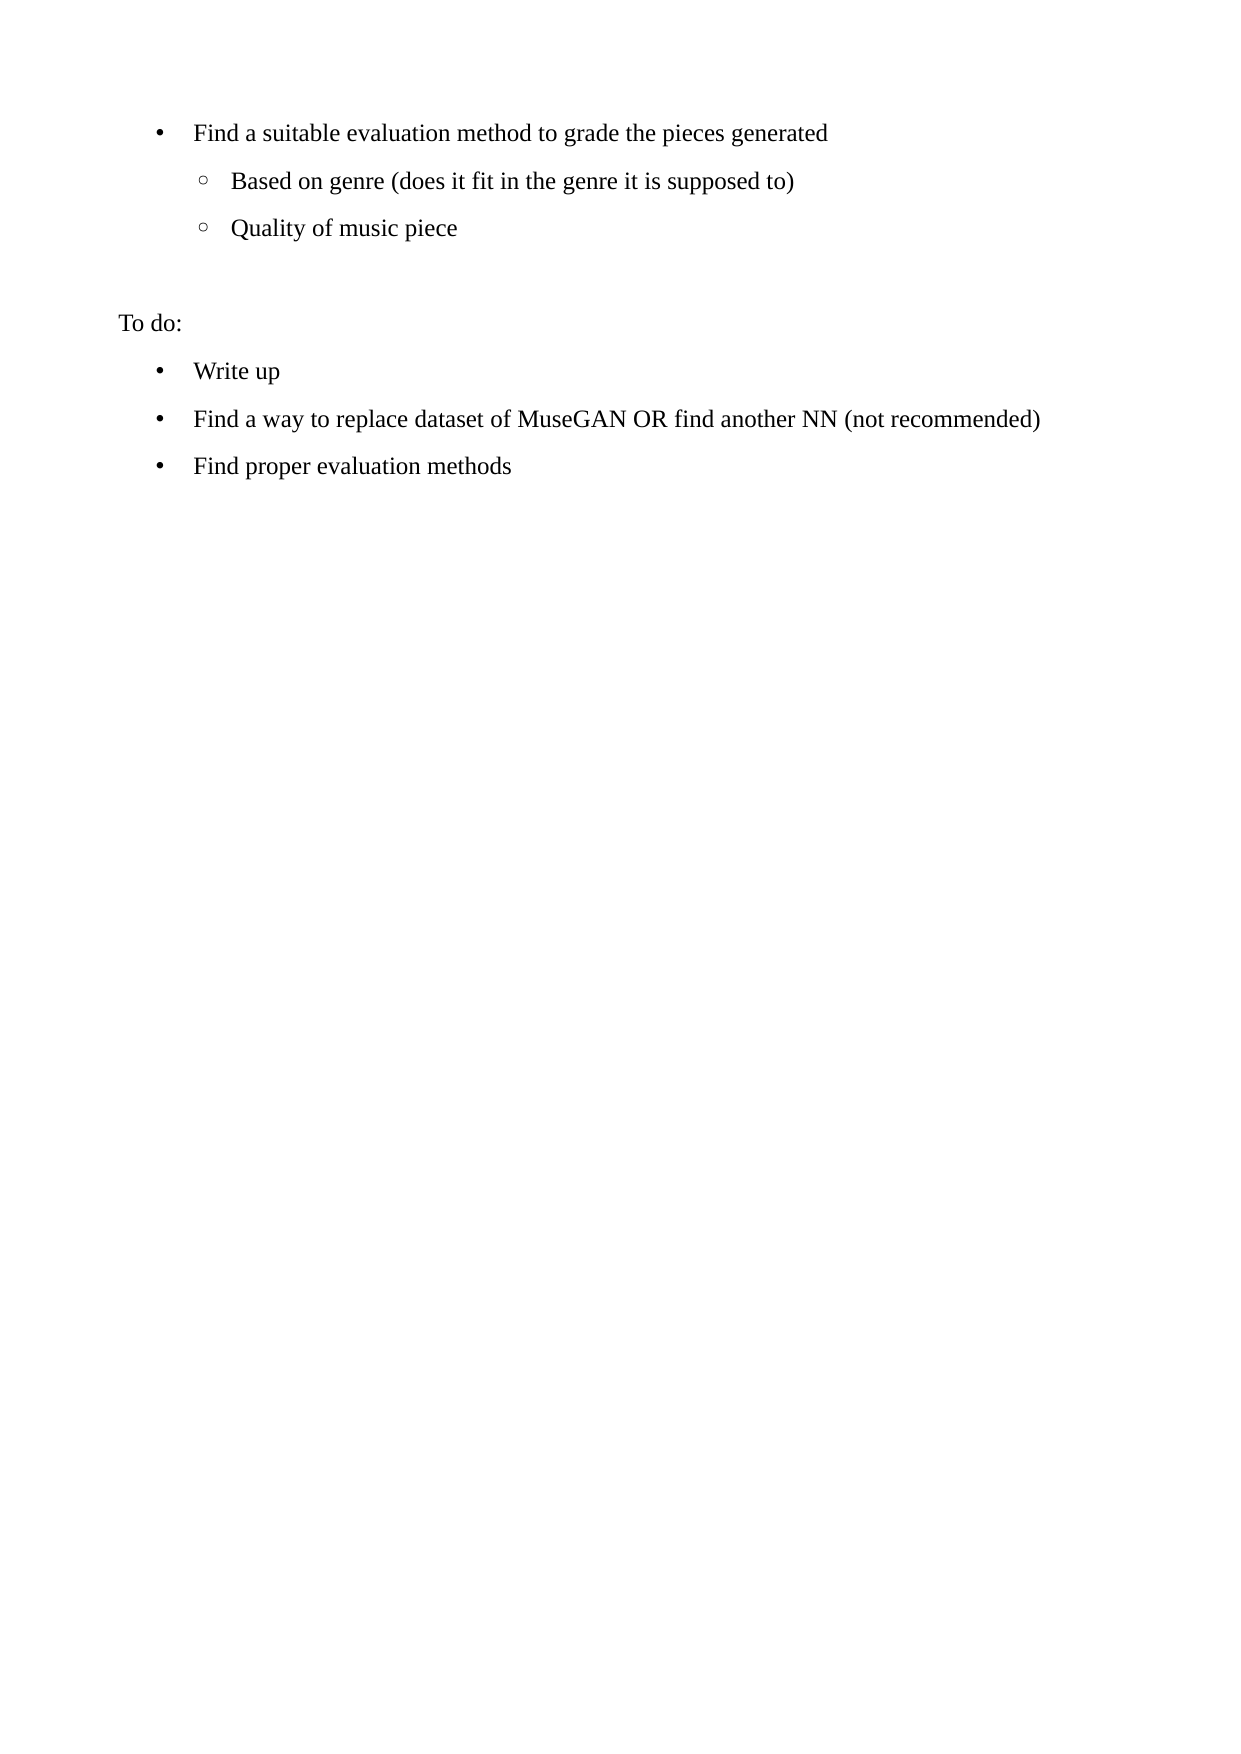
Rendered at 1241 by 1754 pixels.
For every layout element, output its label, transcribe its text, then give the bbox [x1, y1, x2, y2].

list Write up [156, 356, 1122, 385]
list Find proper evaluation methods [156, 451, 1122, 480]
list Find a way to replace dataset of MuseGAN OR find another NN (not recommended) [156, 404, 1122, 432]
text To do: [118, 308, 1122, 337]
list Quality of music piece [193, 213, 1122, 242]
list Based on genre (does it fit in the genre it is supposed to) [193, 166, 1122, 194]
list Find a suitable evaluation method to grade the pieces generated [156, 118, 1122, 147]
